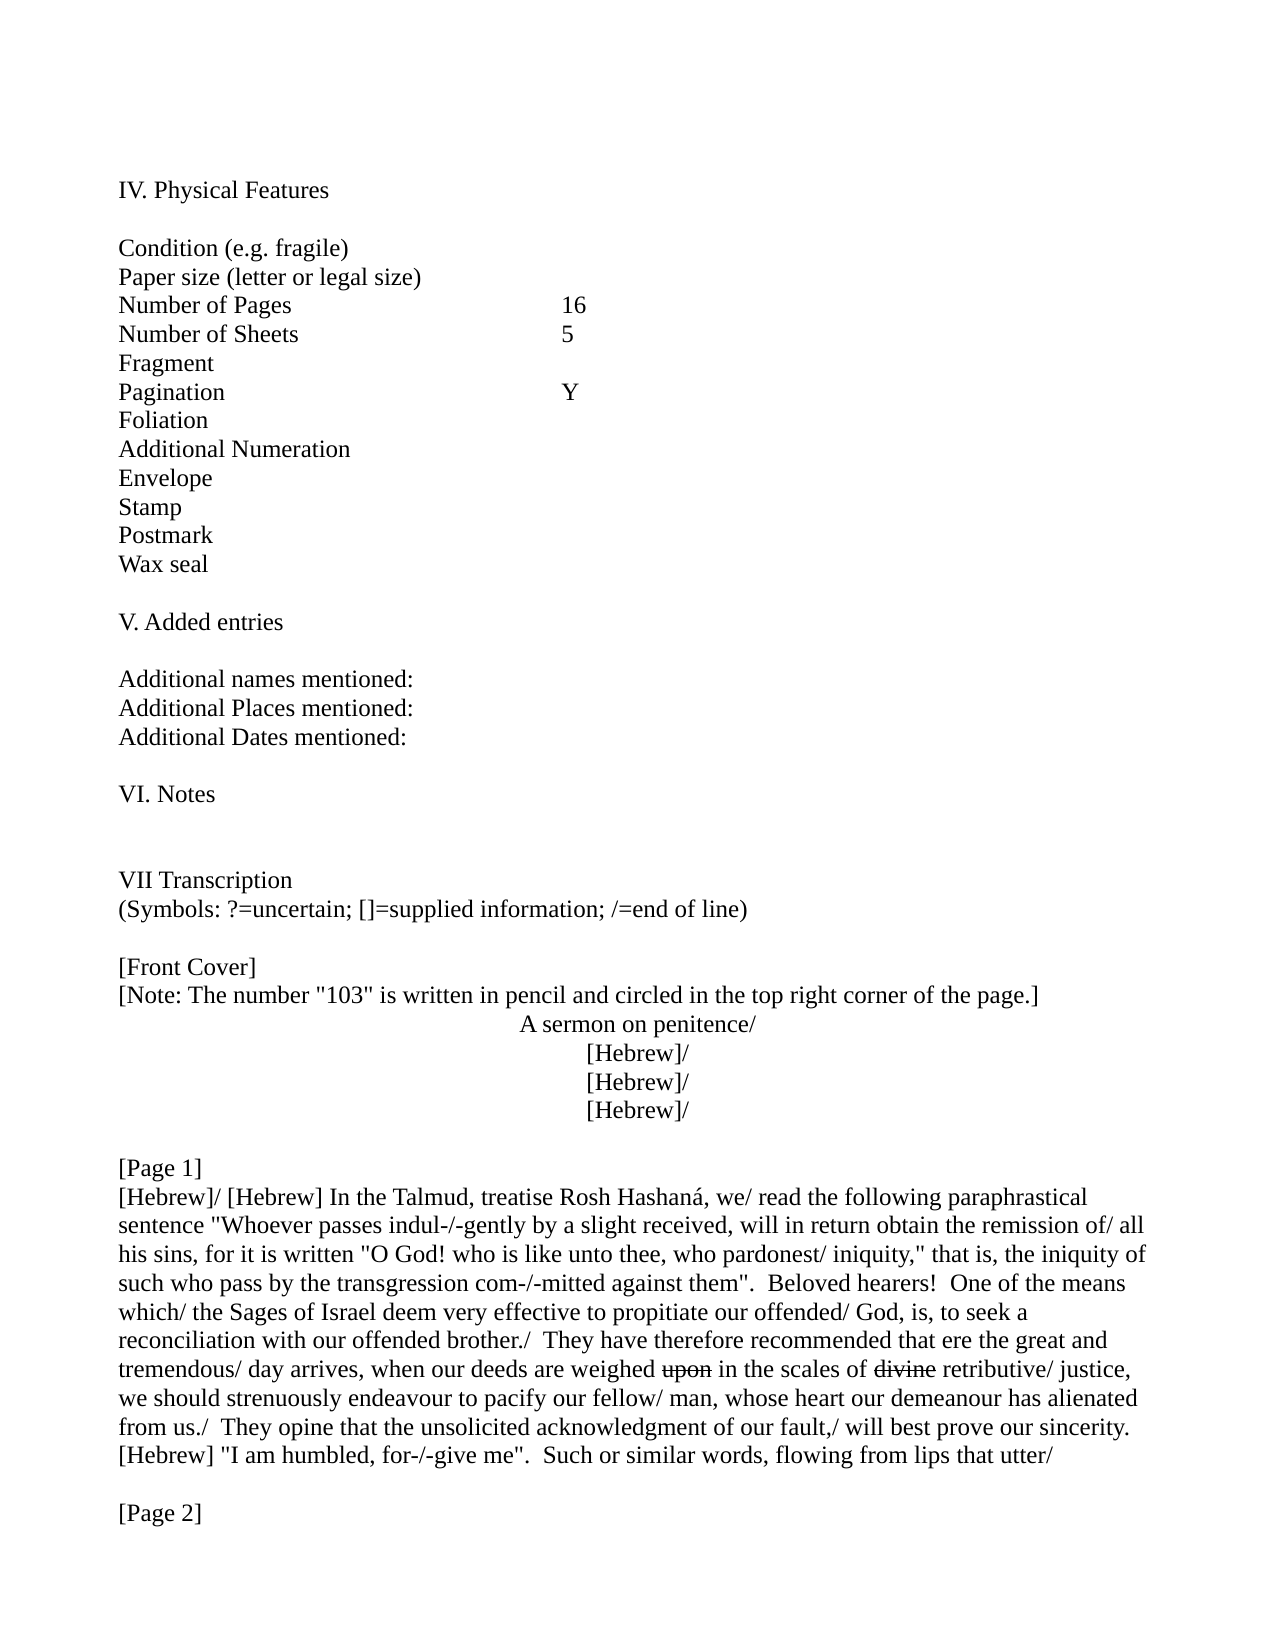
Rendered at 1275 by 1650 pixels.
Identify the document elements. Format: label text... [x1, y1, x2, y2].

text [Hebrew]/ [118, 1067, 1157, 1096]
text Pagination Y [118, 377, 1157, 406]
text (Symbols: ?=uncertain; []=supplied information; /=end of line) [118, 894, 1157, 923]
text Stamp [118, 492, 1157, 521]
text [Hebrew]/ [118, 1096, 1157, 1124]
text Additional names mentioned: [118, 664, 1157, 693]
text A sermon on penitence/ [118, 1009, 1157, 1038]
text Fragment [118, 348, 1157, 377]
text [Hebrew]/ [118, 1038, 1157, 1067]
text Additional Places mentioned: [118, 693, 1157, 722]
text VII Transcription [118, 866, 1157, 894]
text [Note: The number "103" is written in pencil and circled in the top right corner of the page.] [118, 981, 1157, 1009]
text Wax seal [118, 549, 1157, 578]
text Paper size (letter or legal size) [118, 262, 1157, 291]
text [Page 2] [118, 1498, 1157, 1527]
text [Page 1] [118, 1153, 1157, 1182]
text Additional Numeration [118, 434, 1157, 463]
text Condition (e.g. fragile) [118, 233, 1157, 262]
text Number of Pages 16 [118, 291, 1157, 319]
text Postma rk [118, 521, 1157, 549]
text Envelope [118, 463, 1157, 492]
text Foliation [118, 406, 1157, 434]
text [Hebrew]/ [Hebrew] In the Talmud, treatise Rosh Hashaná, we/ read the following paraphrastical sentence "Whoever passes indul-/-gently by a slight received, will in return obtain the remission of/ all his sins, for it is written "O God! who is like unto thee, who pardonest/ iniquity," that is, the iniquity of such who pass by the transgression com-/-mitted against them". Beloved hearers! One of the means which/ the Sages of Israel deem very effective to propitiate our offended/ God, is, to seek a reconciliation with our offended brother./ They have therefore recommended that ere the great and tremendous/ day arrives, when our deeds are weighed upon in the scales of divine retributive/ justice, we should strenuously endeavour to pacify our fellow/ man, whose heart our demeanour has alienated from us./ They opine that the unsolicited acknowledgment of our fault,/ will best prove our sincerity. [Hebrew] "I am humbled, for-/-give me". Such or similar words, flowing from lips that utter/ [118, 1182, 1157, 1469]
text IV. Physical Features [118, 176, 1157, 204]
text Additional Dates mentioned: [118, 722, 1157, 751]
text Number of Sheets 5 [118, 319, 1157, 348]
text [Front Cover] [118, 952, 1157, 981]
text V. Added entries [118, 607, 1157, 636]
text VI. Notes [118, 779, 1157, 808]
